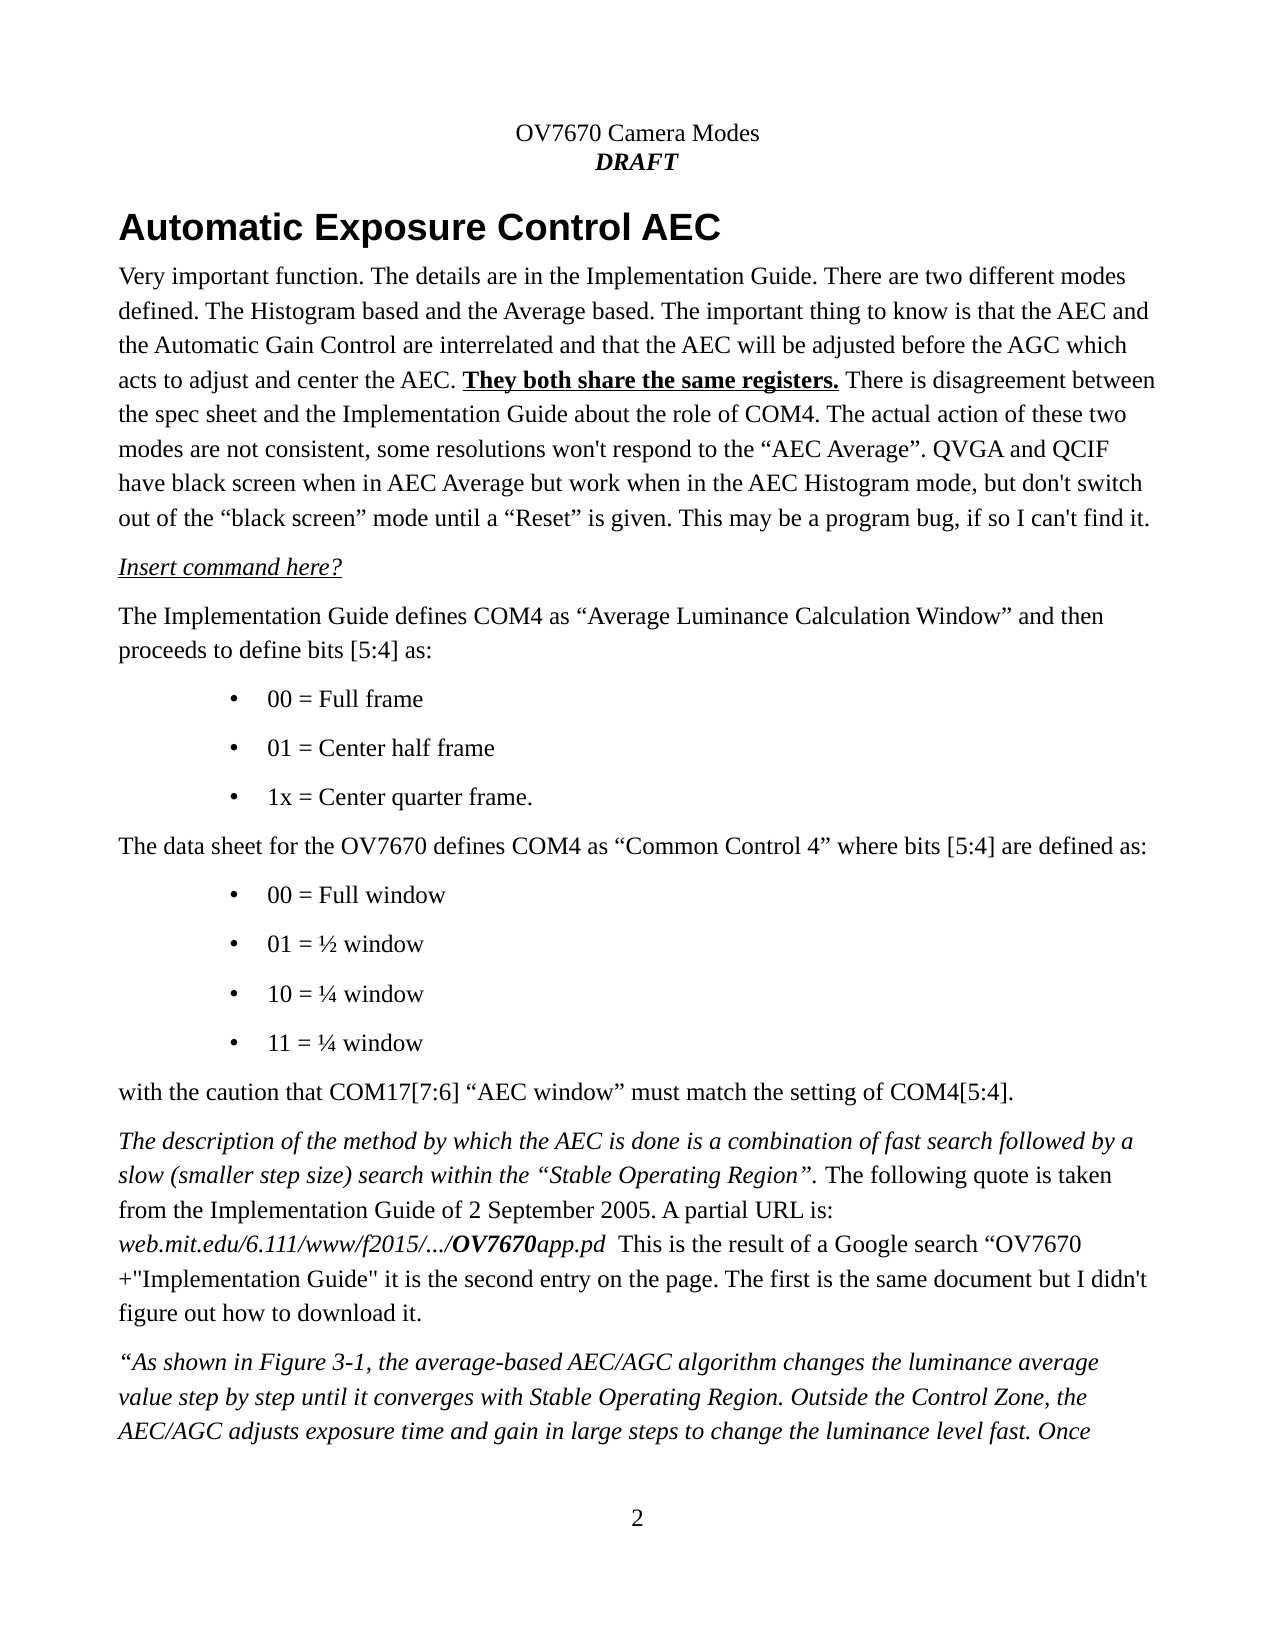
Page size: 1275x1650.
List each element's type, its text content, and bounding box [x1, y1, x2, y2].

list 01 = ½ window [229, 929, 1157, 958]
text Insert command here? [118, 552, 1157, 580]
text Very important function. The details are in the Implementation Guide. There are two different modes defined. The Histogram based and the Average based. The important thing to know is that the AEC and the Automatic Gain Control are interrelated and that the AEC will be adjusted before the AGC which acts to adjust and center the AEC. They both share the same registers. There is disagreement between the spec sheet and the Implementation Guide about the role of COM4. The actual action of these two modes are not consistent, some resolutions won't respond to the “AEC Average”. QVGA and QCIF have black screen when in AEC Average but work when in the AEC Histogram mode, but don't switch out of the “black screen” mode until a “Reset” is given. This may be a program bug, if so I can't find it. [118, 261, 1157, 531]
list 00 = Full window [229, 881, 1157, 909]
list 01 = Center half frame [229, 733, 1157, 762]
text The data sheet for the OV7670 defines COM4 as “Common Control 4” where bits [5:4] are defined as: [118, 831, 1157, 860]
subtitle Automatic Exposure Control AEC [118, 205, 1157, 249]
text with the caution that COM17[7:6] “AEC window” must match the setting of COM4[5:4]. [118, 1077, 1157, 1106]
text The description of the method by which the AEC is done is a combination of fast search followed by a slow (smaller step size) search within the “Stable Operating Region”. The following quote is taken from the Implementation Guide of 2 September 2005. A partial URL is: web.mit.edu/6.111/www/f2015/.../OV7670app.pd This is the result of a Google search “OV7670 +"Implementation Guide" it is the second entry on the page. The first is the same document but I didn't figure out how to download it. [118, 1126, 1157, 1327]
list 10 = ¼ window [229, 979, 1157, 1007]
list 11 = ¼ window [229, 1028, 1157, 1056]
text The Implementation Guide defines COM4 as “Average Luminance Calculation Window” and then proceeds to define bits [5:4] as: [118, 601, 1157, 664]
list 1x = Center quarter frame. [229, 782, 1157, 811]
list 00 = Full frame [229, 684, 1157, 713]
text “As shown in Figure 3-1, the average-based AEC/AGC algorithm changes the luminance average value step by step until it converges with Stable Operating Region. Outside the Control Zone, the AEC/AGC adjusts exposure time and gain in large steps to change the luminance level fast. Once [118, 1347, 1157, 1445]
